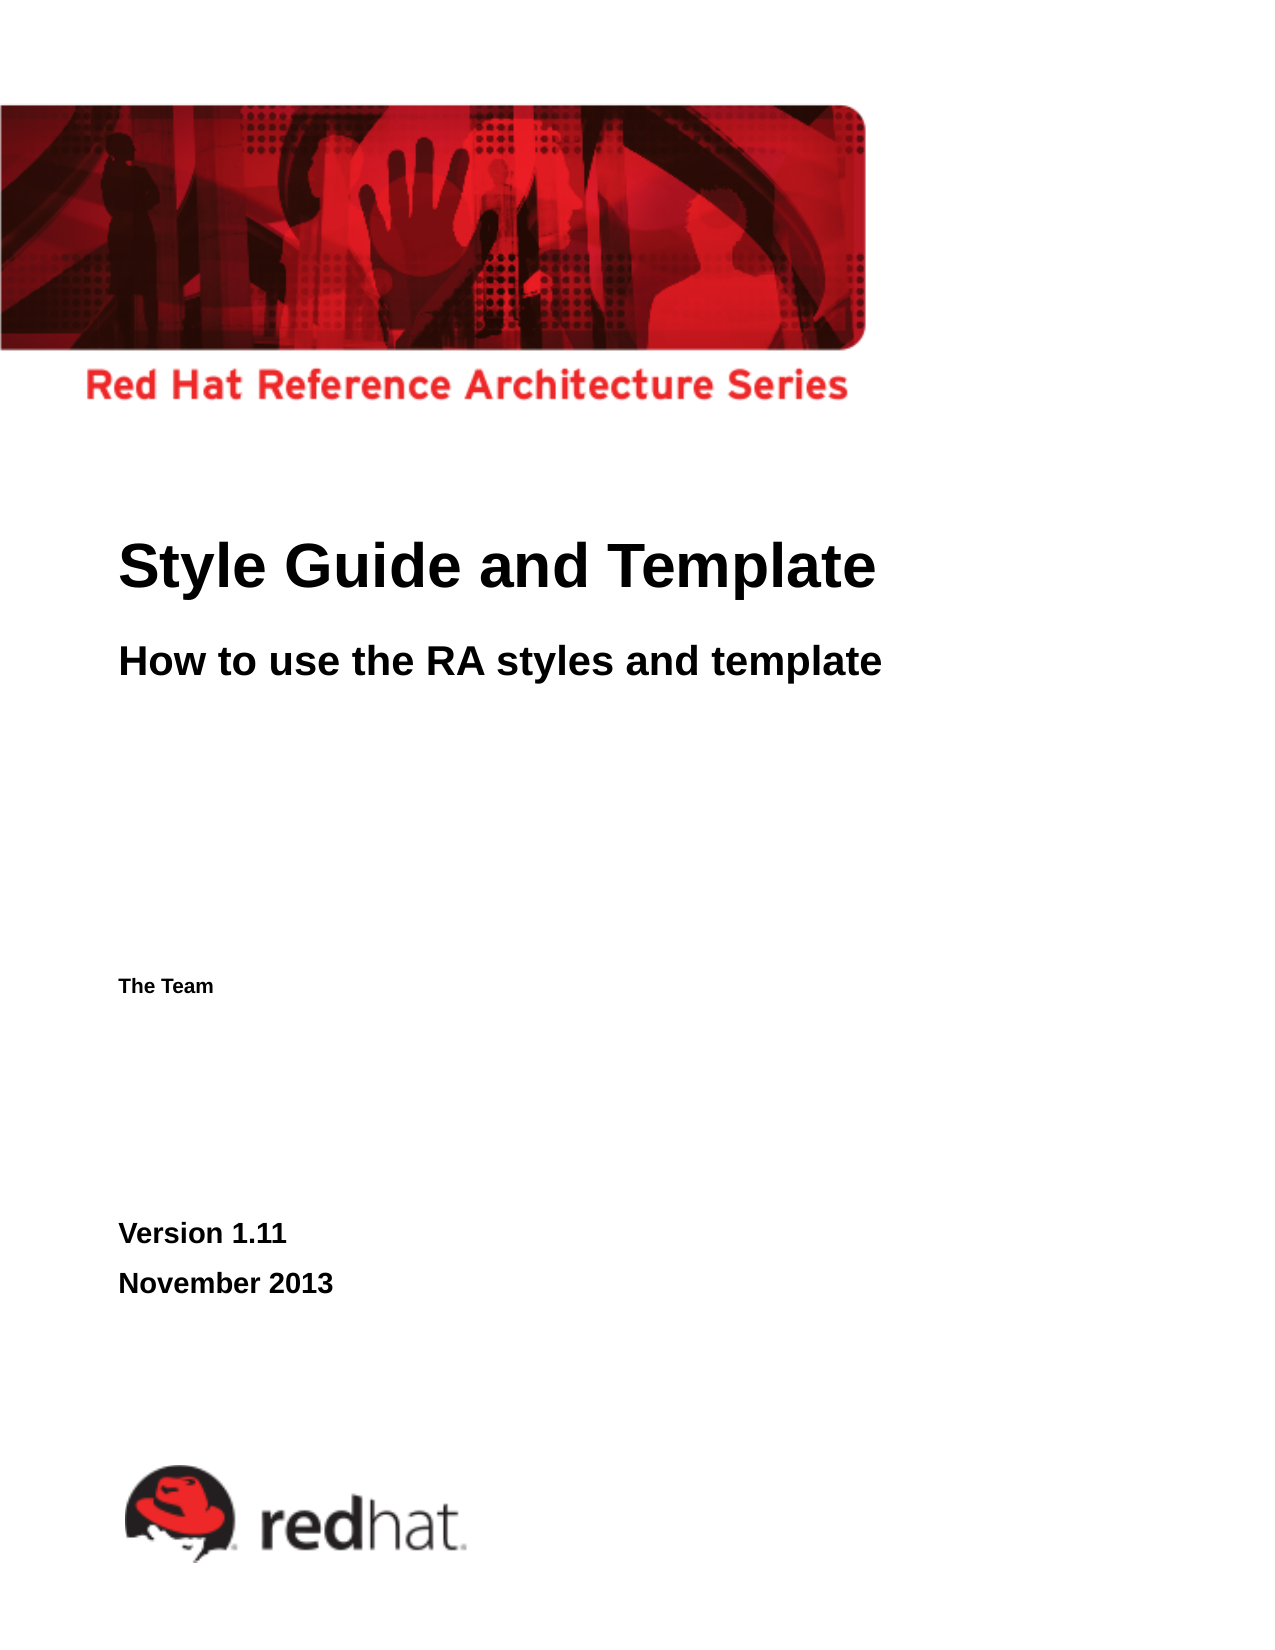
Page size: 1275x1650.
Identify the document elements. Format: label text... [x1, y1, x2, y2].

text Version 1.11 [118, 1216, 1157, 1249]
subtitle How to use the RA styles and template [118, 637, 1157, 685]
title Style Guide and Template [118, 529, 1157, 601]
picture [125, 1465, 469, 1563]
text The Team [118, 973, 1157, 997]
picture [0, 99, 871, 406]
text November 2013 [118, 1266, 1157, 1299]
